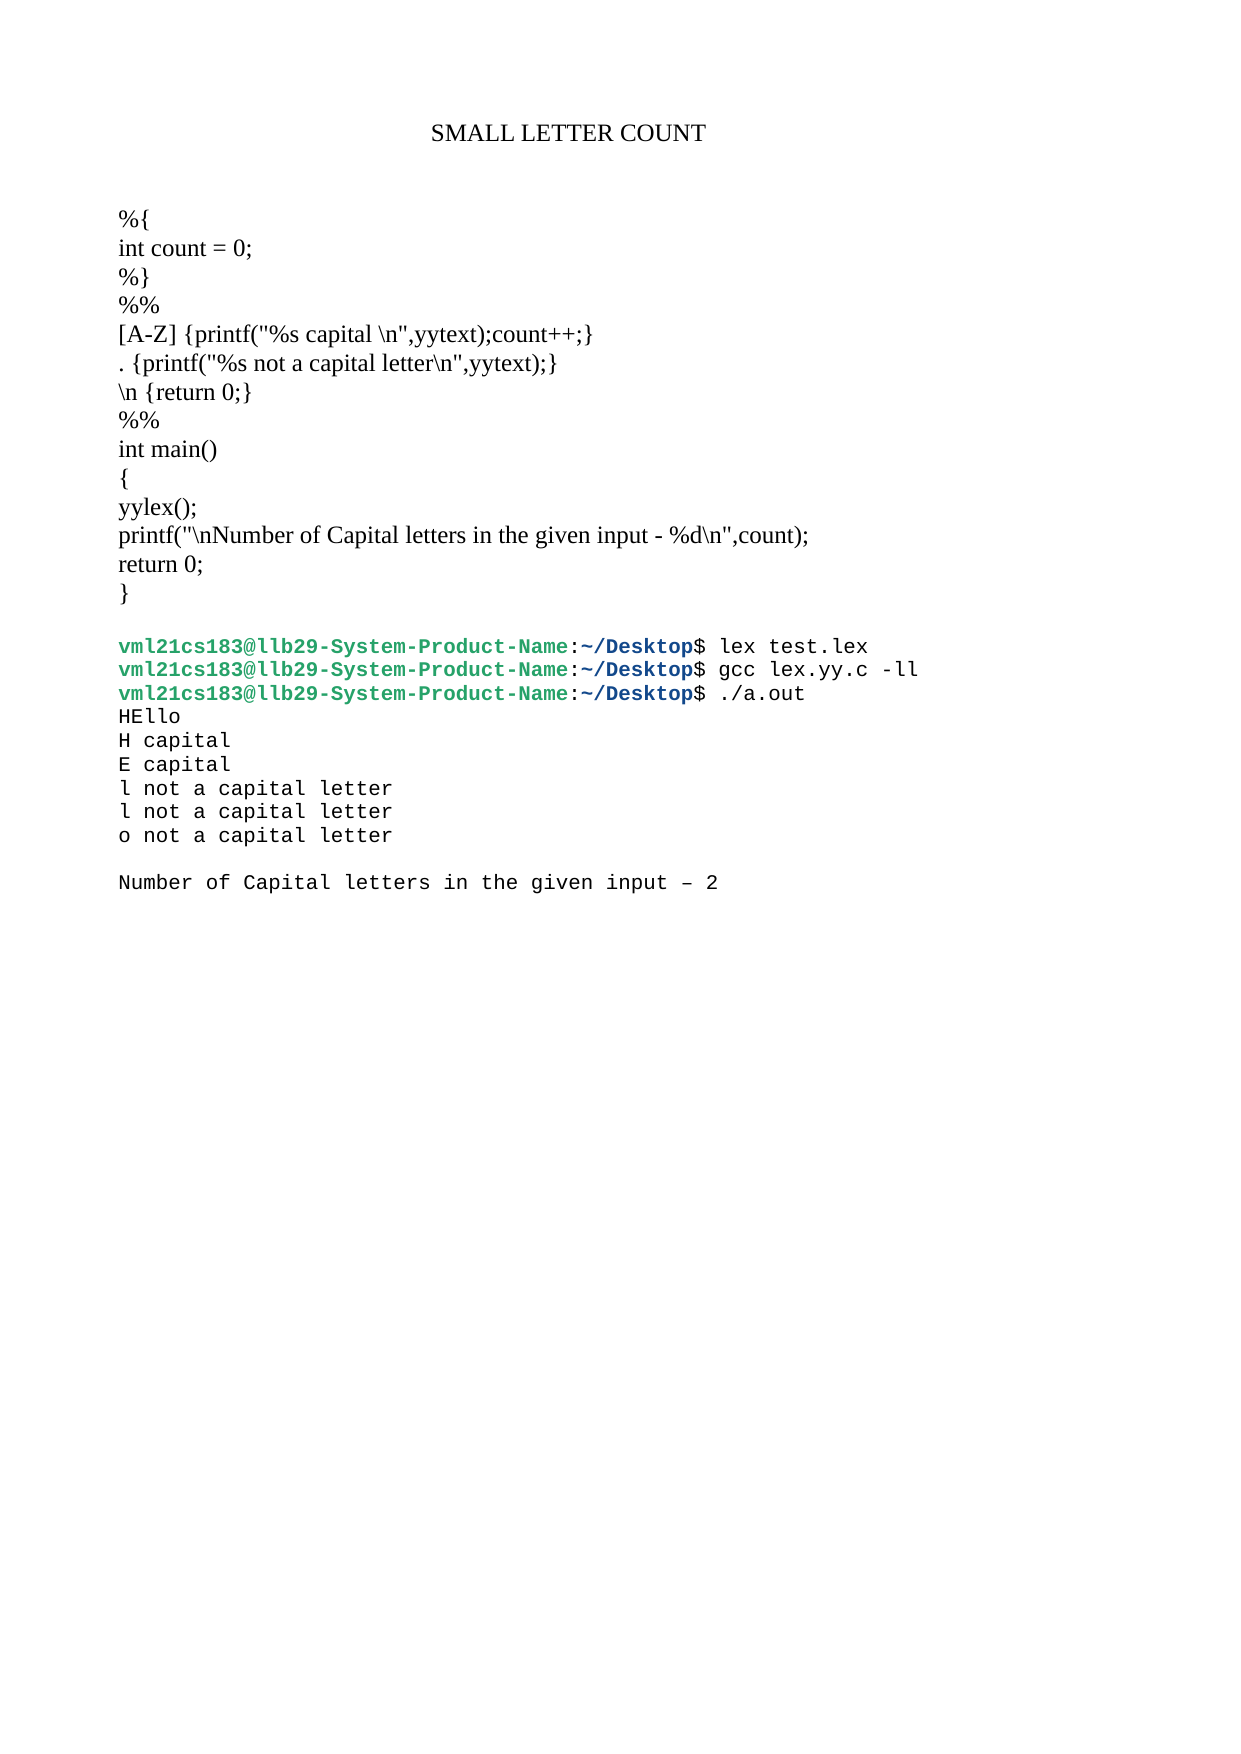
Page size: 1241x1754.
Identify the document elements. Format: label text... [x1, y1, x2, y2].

text %} [118, 262, 1122, 291]
text vml21cs183@llb29-System-Product-Name:~/Desktop$ lex test.lex [118, 636, 1122, 659]
text vml21cs183@llb29-System-Product-Name:~/Desktop$ ./a.out [118, 683, 1122, 707]
text \n {return 0;} [118, 377, 1122, 406]
text } [118, 578, 1122, 607]
text l not a capital letter [118, 801, 1122, 825]
text H capital [118, 730, 1122, 754]
text SMALL LETTER COUNT [118, 118, 1122, 147]
text o not a capital letter [118, 825, 1122, 848]
text yylex(); [118, 492, 1122, 521]
text l not a capital letter [118, 777, 1122, 801]
text . {printf("%s not a capital letter\n",yytext);} [118, 348, 1122, 377]
text Number of Capital letters in the given input – 2 [118, 872, 1122, 896]
text E capital [118, 754, 1122, 777]
text %% [118, 406, 1122, 434]
text [A-Z] {printf("%s capital \n",yytext);count++;} [118, 319, 1122, 348]
text { [118, 463, 1122, 492]
text %% [118, 291, 1122, 319]
text vml21cs183@llb29-System-Product-Name:~/Desktop$ gcc lex.yy.c -ll [118, 659, 1122, 683]
text %{ [118, 204, 1122, 233]
text int count = 0; [118, 233, 1122, 262]
text return 0; [118, 549, 1122, 578]
text int main() [118, 434, 1122, 463]
text printf("\nNumber of Capital letters in the given input - %d\n",count); [118, 521, 1122, 549]
text HEllo [118, 707, 1122, 730]
